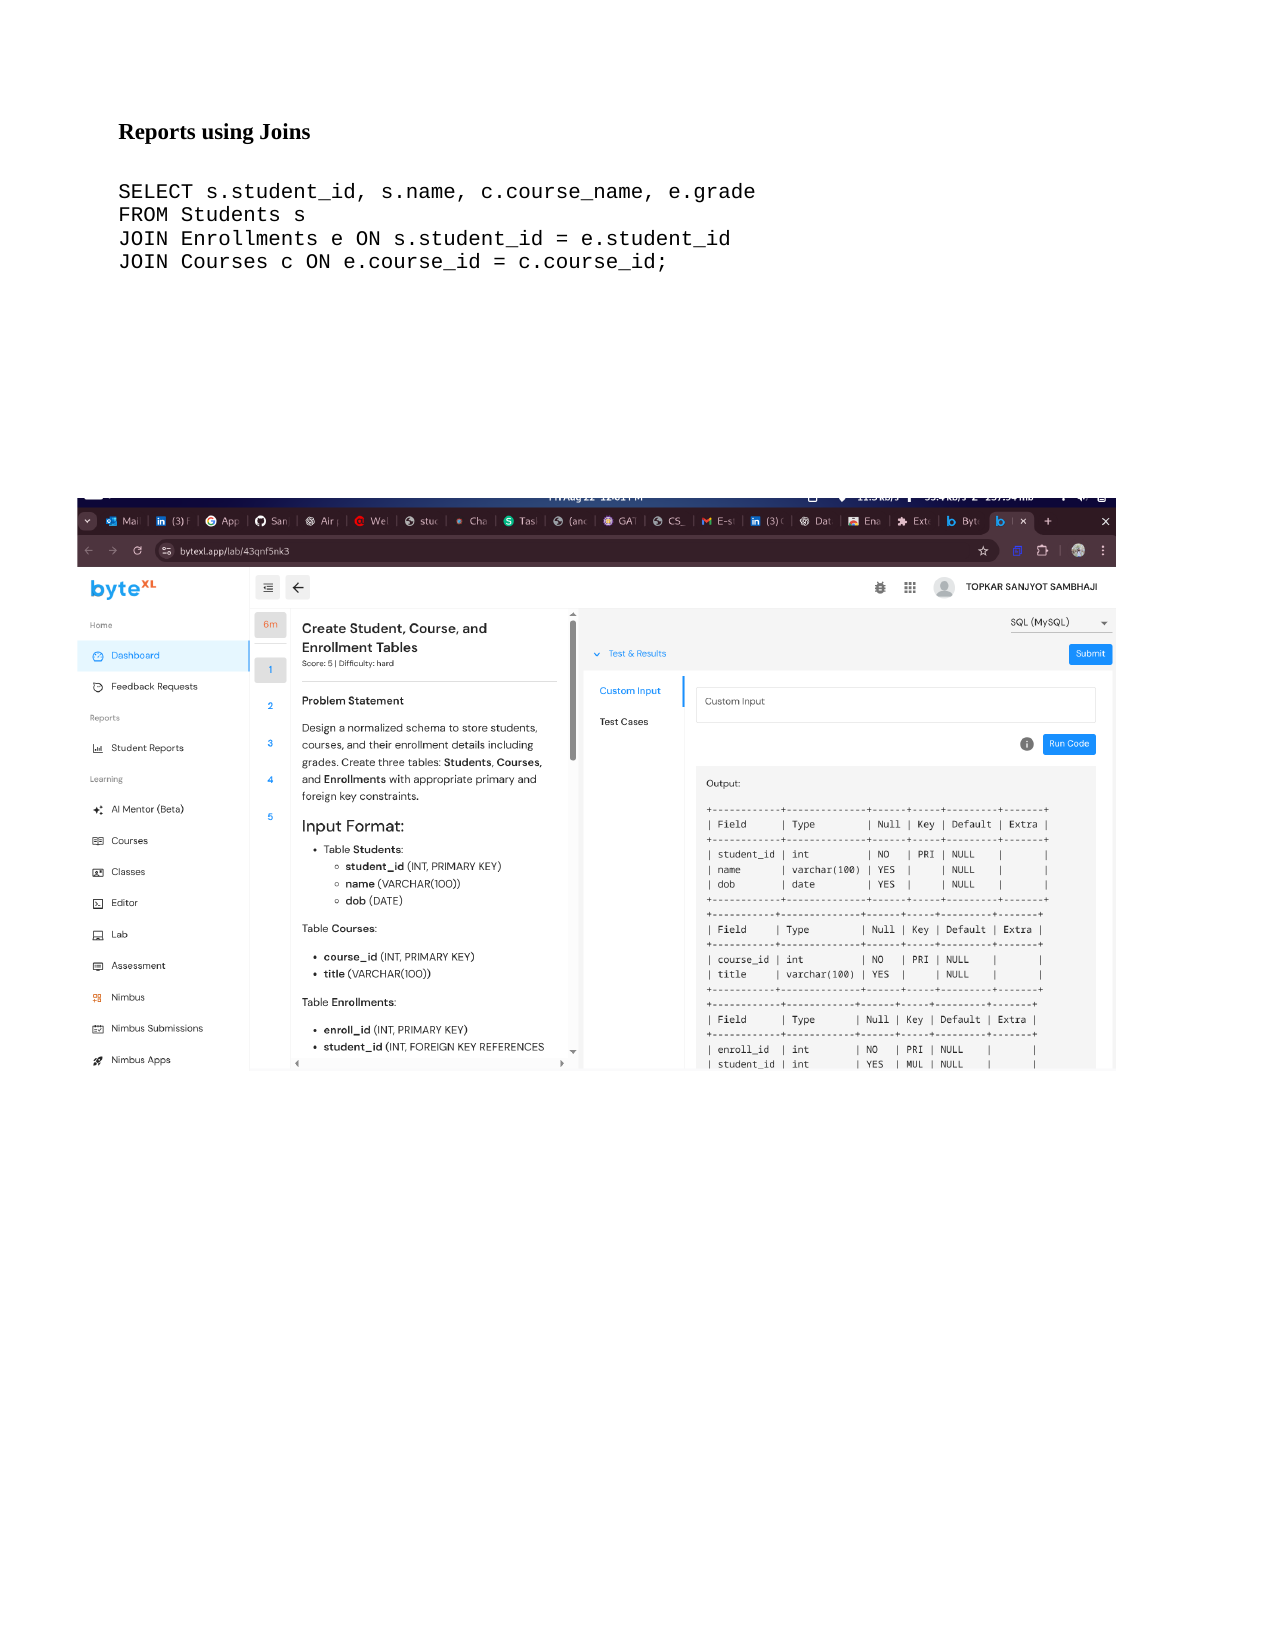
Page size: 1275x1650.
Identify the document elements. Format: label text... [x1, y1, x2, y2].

subtitle Reports using Joins [118, 118, 1157, 144]
text JOIN Courses c ON e.course_id = c.course_id; [118, 252, 1157, 275]
text FROM Students s [118, 204, 1157, 228]
text JOIN Enrollments e ON s.student_id = e.student_id [118, 228, 1157, 252]
picture [77, 498, 1116, 1071]
text SELECT s.student_id, s.name, c.course_name, e.grade [118, 181, 1157, 204]
